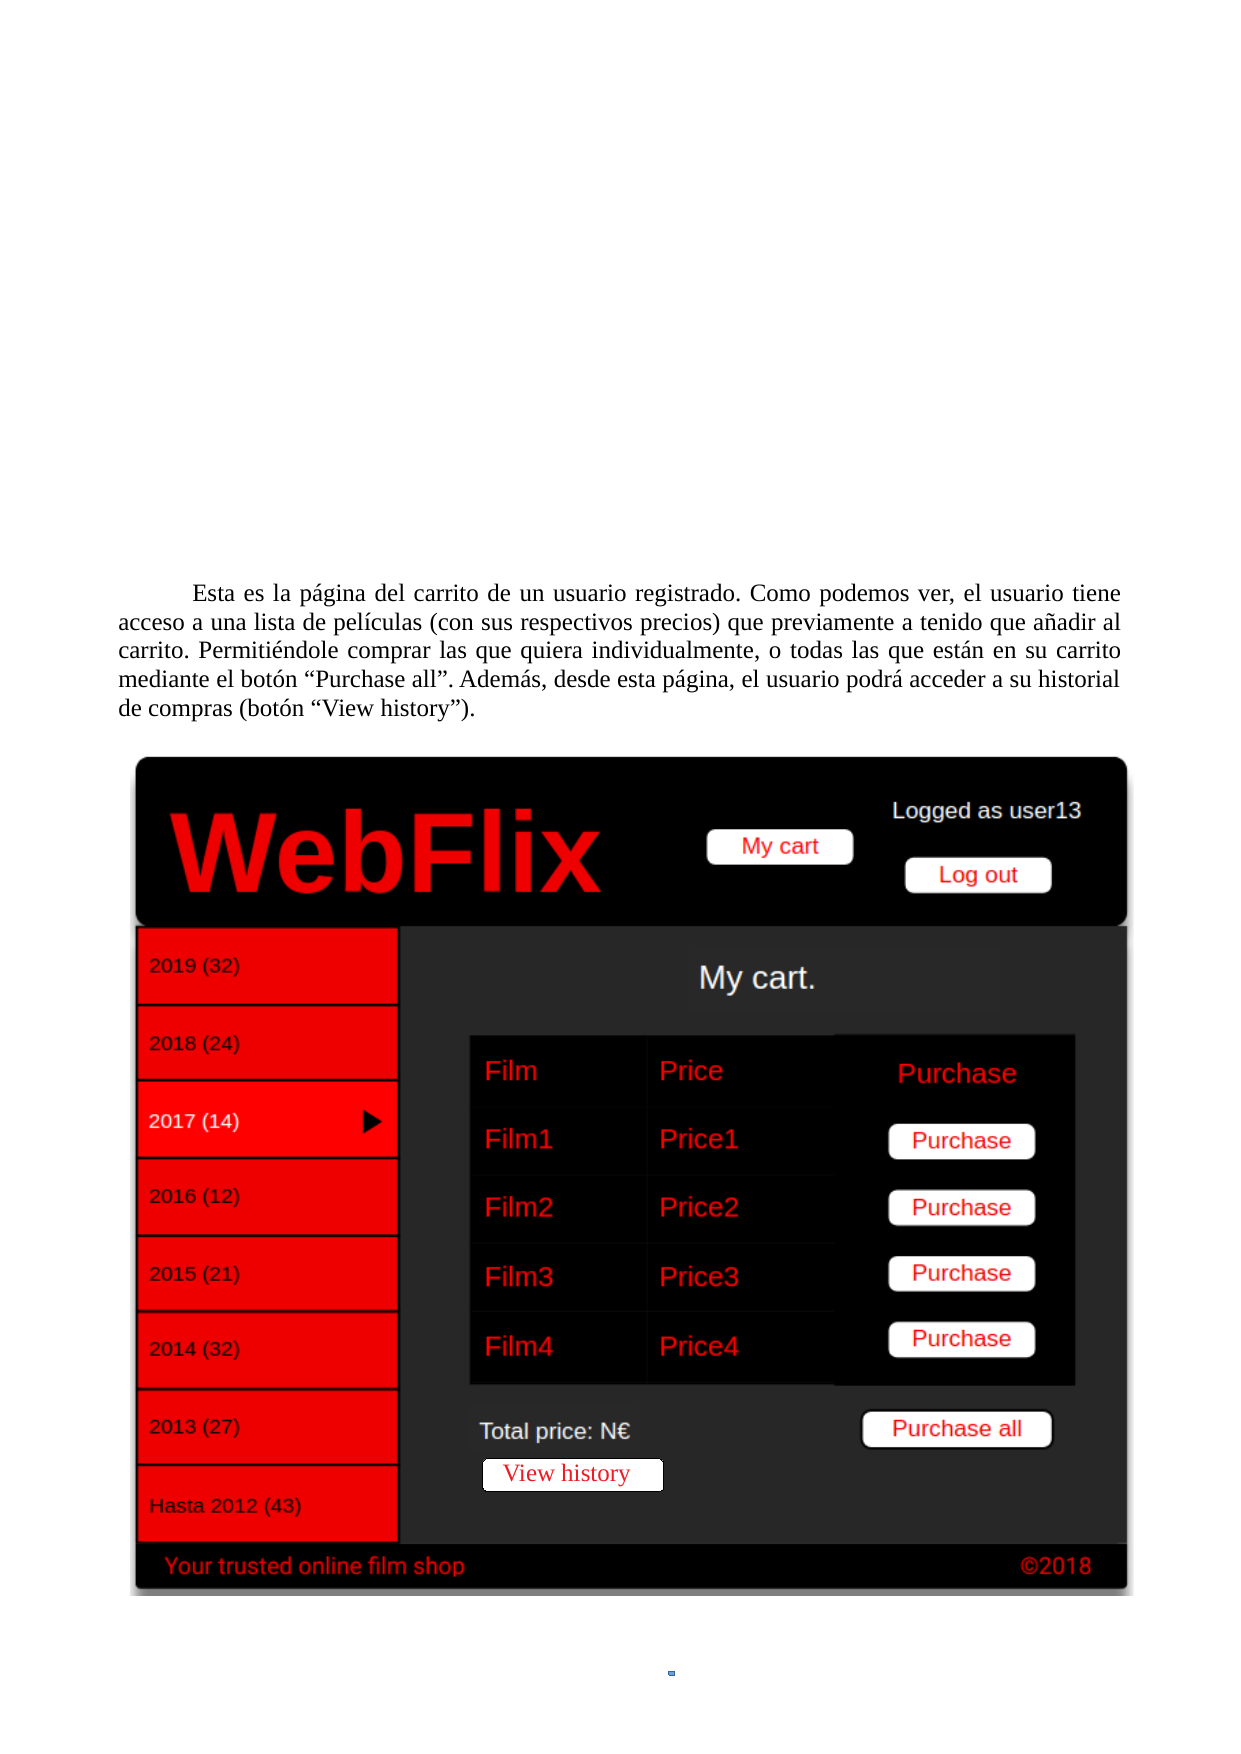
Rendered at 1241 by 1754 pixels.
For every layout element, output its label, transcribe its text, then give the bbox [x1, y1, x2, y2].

picture [129, 753, 1134, 1596]
text Esta es la página del carrito de un usuario registrado. Como podemos ver, el usuario tiene acceso a una lista de películas (con sus respectivos precios) que previamente a tenido que añadir al carrito. Permitiéndole comprar las que quiera individualmente, o todas las que están en su carrito mediante el botón “Purchase all”. Además, desde esta página, el usuario podrá acceder a su historial de compras (botón “View history”). [118, 578, 1122, 722]
